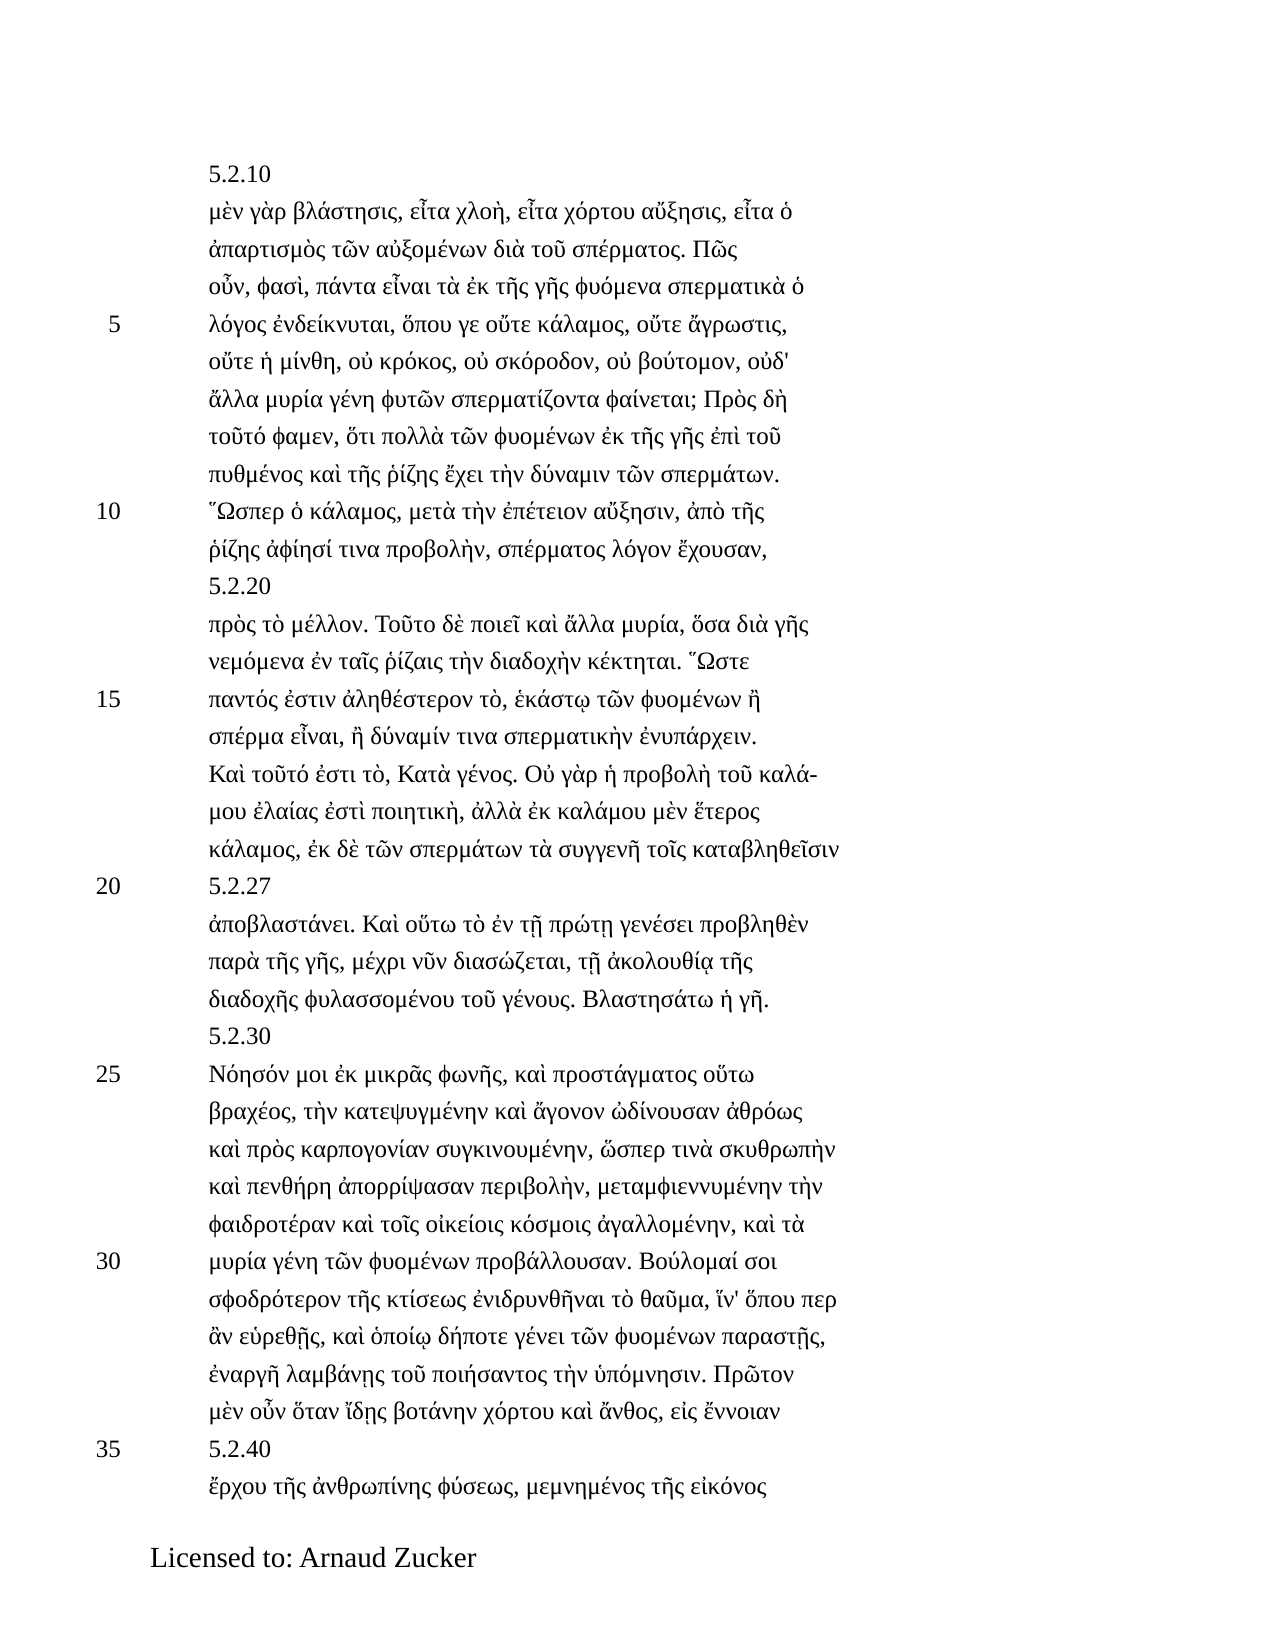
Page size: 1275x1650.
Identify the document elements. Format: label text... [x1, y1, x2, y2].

text ἀποβλαστάνει. Καὶ οὕτω τὸ ἐν τῇ πρώτῃ γενέσει προβληθὲν παρὰ τῆς γῆς, μέχρι νῦν διασώζεται, τῇ ἀκολουθίᾳ τῆς διαδοχῆς ϕυλασσομένου τοῦ γένους. Βλαστησάτω ἡ γῆ. [202, 900, 1125, 1012]
text 5.2.20 [202, 562, 1125, 600]
text πρὸς τὸ μέλλον. Τοῦτο δὲ ποιεῖ καὶ ἄλλα μυρία, ὅσα διὰ γῆς νεμόμενα ἐν ταῖς ῥίζαις τὴν διαδοχὴν κέκτηται. ῞Ωστε παντός ἐστιν ἀληθέστερον τὸ, ἑκάστῳ τῶν ϕυομένων ἢ σπέρμα εἶναι, ἢ δύναμίν τινα σπερματικὴν ἐνυπάρχειν. Καὶ τοῦτό ἐστι τὸ, Κατὰ γένος. Οὐ γὰρ ἡ προβολὴ τοῦ καλά- μου ἐλαίας ἐστὶ ποιητικὴ, ἀλλὰ ἐκ καλάμου μὲν ἕτερος κάλαμος, ἐκ δὲ τῶν σπερμάτων τὰ συγγενῆ τοῖς καταβληθεῖσιν [202, 600, 1125, 862]
text μὲν γὰρ βλάστησις, εἶτα χλοὴ, εἶτα χόρτου αὔξησις, εἶτα ὁ ἀπαρτισμὸς τῶν αὐξομένων διὰ τοῦ σπέρματος. Πῶς οὖν, ϕασὶ, πάντα εἶναι τὰ ἐκ τῆς γῆς ϕυόμενα σπερματικὰ ὁ λόγος ἐνδείκνυται, ὅπου γε οὔτε κάλαμος, οὔτε ἄγρωστις, οὔτε ἡ μίνθη, οὐ κρόκος, οὐ σκόροδον, οὐ βούτομον, οὐδ' ἄλλα μυρία γένη ϕυτῶν σπερματίζοντα ϕαίνεται; Πρὸς δὴ τοῦτό ϕαμεν, ὅτι πολλὰ τῶν ϕυομένων ἐκ τῆς γῆς ἐπὶ τοῦ πυθμένος καὶ τῆς ῥίζης ἔχει τὴν δύναμιν τῶν σπερμάτων. ῞Ωσπερ ὁ κάλαμος, μετὰ τὴν ἐπέτειον αὔξησιν, ἀπὸ τῆς ῥίζης ἀϕίησί τινα προβολὴν, σπέρματος λόγον ἔχουσαν, [202, 187, 1125, 562]
text Νόησόν μοι ἐκ μικρᾶς ϕωνῆς, καὶ προστάγματος οὕτω βραχέος, τὴν κατεψυγμένην καὶ ἄγονον ὠδίνουσαν ἀθρόως καὶ πρὸς καρπογονίαν συγκινουμένην, ὥσπερ τινὰ σκυθρωπὴν καὶ πενθήρη ἀπορρίψασαν περιβολὴν, μεταμϕιεννυμένην τὴν ϕαιδροτέραν καὶ τοῖς οἰκείοις κόσμοις ἀγαλλομένην, καὶ τὰ μυρία γένη τῶν ϕυομένων προβάλλουσαν. Βούλομαί σοι σϕοδρότερον τῆς κτίσεως ἐνιδρυνθῆναι τὸ θαῦμα, ἵν' ὅπου περ ἂν εὑρεθῇς, καὶ ὁποίῳ δήποτε γένει τῶν ϕυομένων παραστῇς, ἐναργῆ λαμβάνῃς τοῦ ποιήσαντος τὴν ὑπόμνησιν. Πρῶτον μὲν οὖν ὅταν ἴδῃς βοτάνην χόρτου καὶ ἄνθος, εἰς ἔννοιαν [202, 1050, 1125, 1425]
text 5.2.10 [202, 150, 1125, 187]
text 5.2.30 [202, 1012, 1125, 1050]
text 5.2.40 [202, 1425, 1125, 1462]
text ἔρχου τῆς ἀνθρωπίνης ϕύσεως, μεμνημένος τῆς εἰκόνος [202, 1462, 1125, 1500]
text 5.2.27 [202, 862, 1125, 900]
